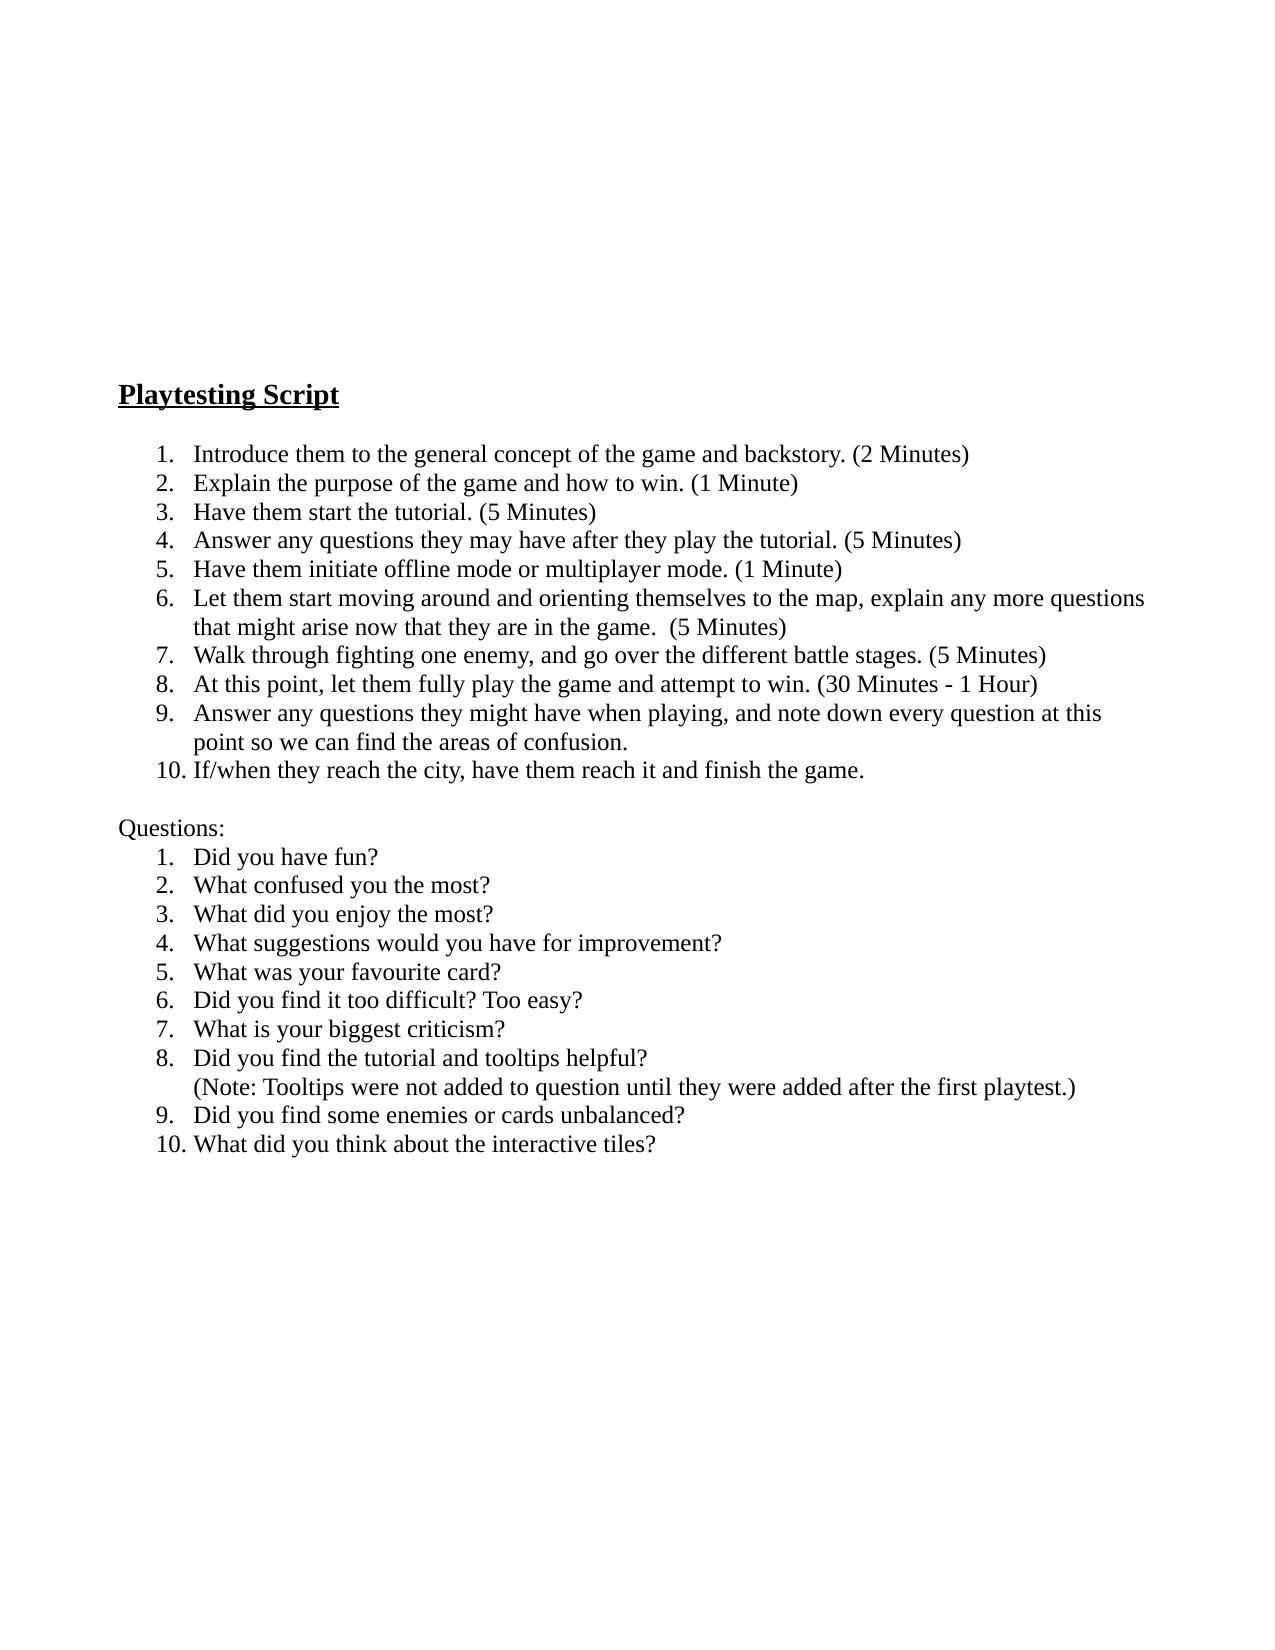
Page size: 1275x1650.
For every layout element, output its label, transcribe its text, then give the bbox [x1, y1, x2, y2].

list If/when they reach the city, have them reach it and finish the game. [156, 755, 1157, 784]
list Did you find some enemies or cards unbalanced? [156, 1100, 1157, 1129]
list Answer any questions they might have when playing, and note down every question at this point so we can find the areas of confusion. [156, 698, 1157, 755]
list Let them start moving around and orienting themselves to the map, explain any more questions that might arise now that they are in the game. (5 Minutes) [156, 583, 1157, 640]
list What is your biggest criticism? [156, 1014, 1157, 1043]
list What did you enjoy the most? [156, 899, 1157, 928]
list Answer any questions they may have after they play the tutorial. (5 Minutes) [156, 525, 1157, 554]
list Walk through fighting one enemy, and go over the different battle stages. (5 Minutes) [156, 640, 1157, 669]
list At this point, let them fully play the game and attempt to win. (30 Minutes - 1 Hour) [156, 669, 1157, 698]
text Playtesting Script [118, 377, 1157, 410]
text Questions: [118, 813, 1157, 842]
list Explain the purpose of the game and how to win. (1 Minute) [156, 468, 1157, 497]
list What suggestions would you have for improvement? [156, 928, 1157, 957]
list Did you find it too difficult? Too easy? [156, 985, 1157, 1014]
list (Note: Tooltips were not added to question until they were added after the first playtest.) [156, 1072, 1157, 1100]
list What confused you the most? [156, 870, 1157, 899]
list Introduce them to the general concept of the game and backstory. (2 Minutes) [156, 439, 1157, 468]
list What did you think about the interactive tiles? [156, 1129, 1157, 1158]
list Have them initiate offline mode or multiplayer mode. (1 Minute) [156, 554, 1157, 583]
list Did you have fun? [156, 842, 1157, 870]
list Have them start the tutorial. (5 Minutes) [156, 497, 1157, 525]
list What was your favourite card? [156, 957, 1157, 985]
list Did you find the tutorial and tooltips helpful? [156, 1043, 1157, 1072]
